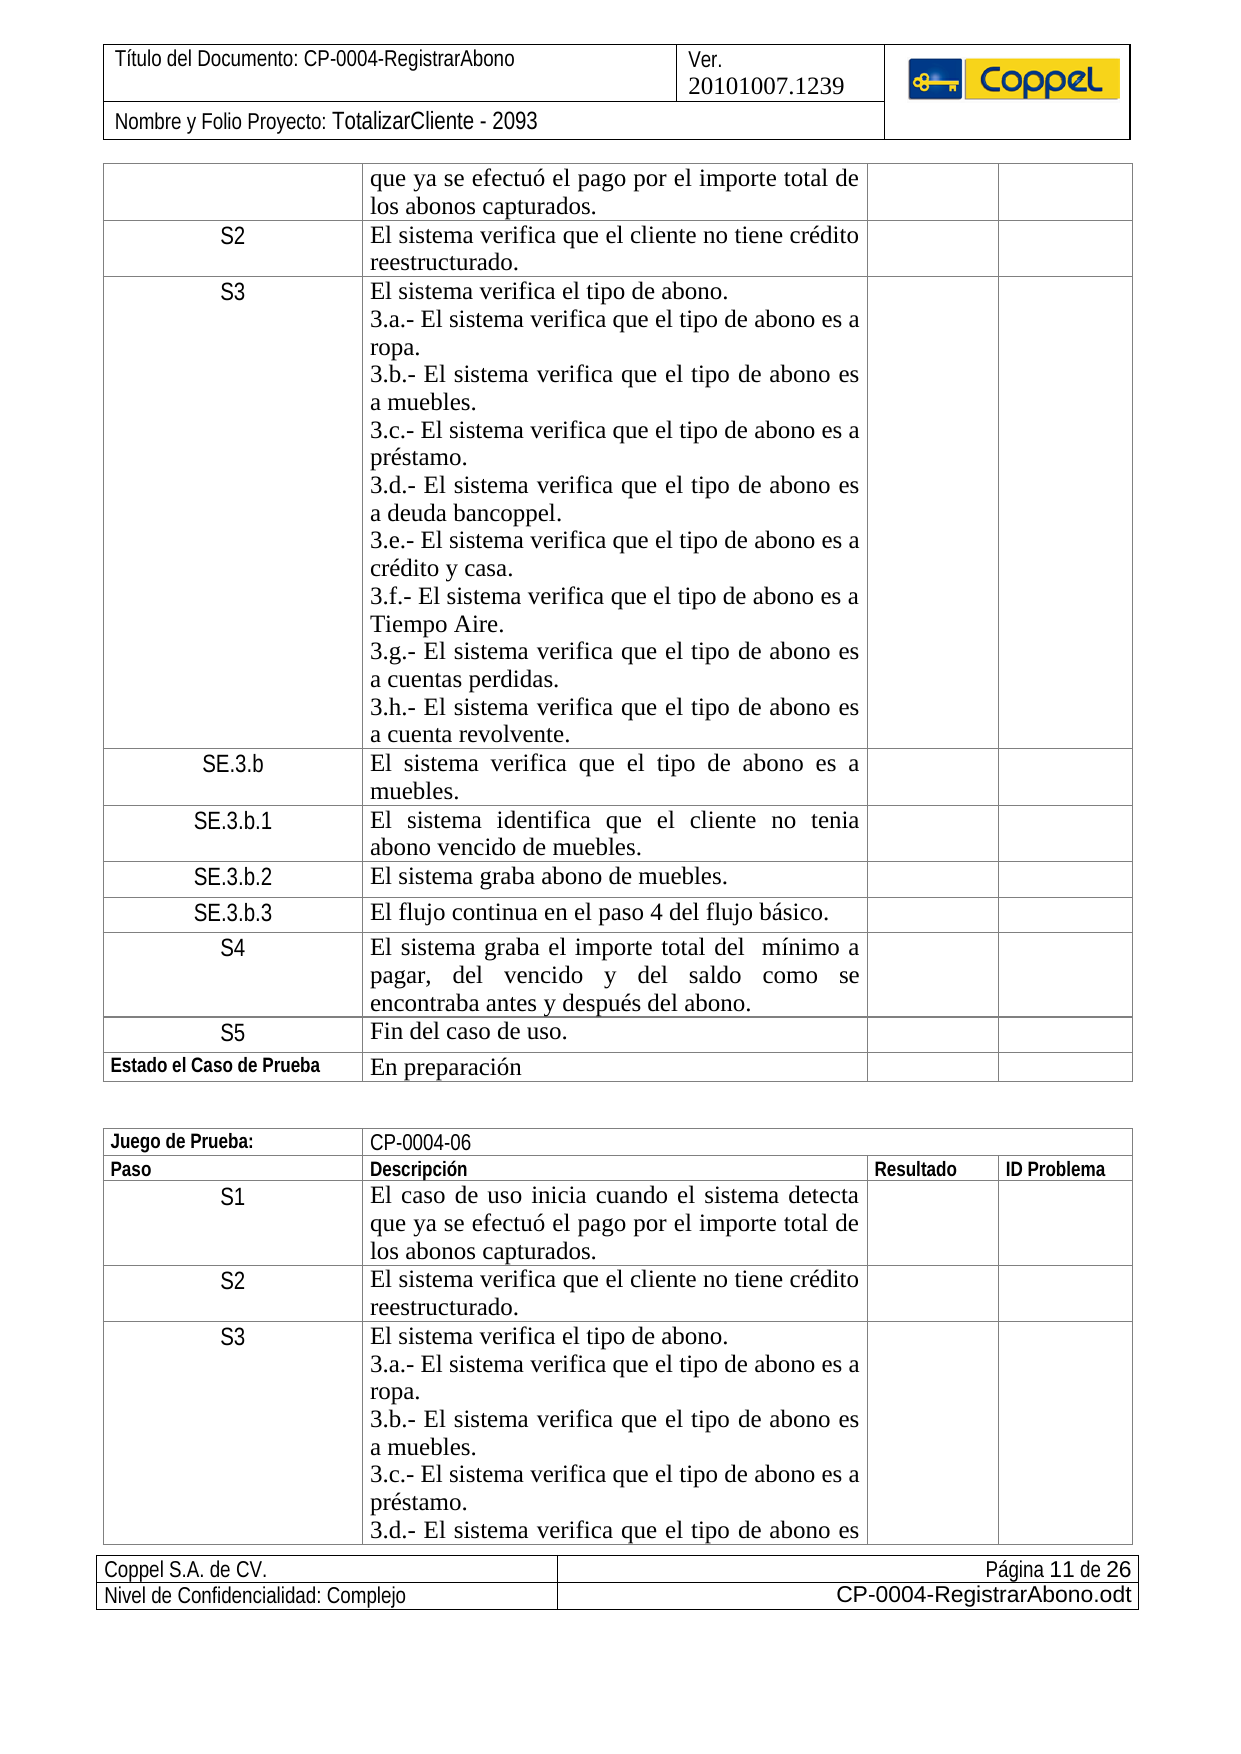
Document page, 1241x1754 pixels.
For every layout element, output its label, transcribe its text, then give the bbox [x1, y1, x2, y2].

table_cell En preparación [363, 1053, 867, 1081]
table_cell Resultado [868, 1156, 998, 1180]
table_cell El sistema identifica que el cliente no tenia abono vencido de muebles. [363, 806, 867, 861]
table_cell [868, 862, 998, 897]
table_cell [868, 806, 998, 861]
table_cell [868, 221, 998, 276]
table_cell S2 [104, 1266, 362, 1321]
table_cell [999, 1322, 1132, 1544]
table_cell [999, 862, 1132, 897]
table_cell [868, 1053, 998, 1081]
table_cell S2 [104, 221, 362, 276]
table_header CP-0004-06 [363, 1129, 1132, 1155]
table_cell [999, 221, 1132, 276]
table_cell [999, 806, 1132, 861]
table_cell El sistema verifica que el tipo de abono es a muebles. [363, 749, 867, 805]
table_cell S3 [104, 277, 362, 748]
table_cell El flujo continua en el paso 4 del flujo básico. [363, 898, 867, 932]
table_cell SE.3.b [104, 749, 362, 805]
table_cell [999, 749, 1132, 805]
table_cell Fin del caso de uso. [363, 1018, 867, 1052]
table_cell [868, 1266, 998, 1321]
table_cell El sistema verifica el tipo de abono. 3.a.- El sistema verifica que el tipo de abono es a ropa. 3.b.- El sistema verifica que el tipo de abono es a muebles. 3.c.- El sistema verifica que el tipo de abono es a préstamo. 3.d.- El sistema verifica que el tipo de abono es a deuda bancoppel. 3.e.- El sistema verifica que el tipo de abono es a crédito y casa. 3.f.- El sistema verifica que el tipo de abono es a Tiempo Aire. 3.g.- El sistema verifica que el tipo de abono es a cuentas perdidas. 3.h.- El sistema verifica que el tipo de abono es a cuenta revolvente. [363, 277, 867, 748]
table_cell SE.3.b.3 [104, 898, 362, 932]
table_cell [999, 1053, 1132, 1081]
table_cell SE.3.b.2 [104, 862, 362, 897]
table_cell El sistema verifica que el cliente no tiene crédito reestructurado. [363, 1266, 867, 1321]
table_cell SE.3.b.1 [104, 806, 362, 861]
table_cell [999, 898, 1132, 932]
table_cell [868, 1018, 998, 1052]
table_cell [868, 1181, 998, 1264]
table_cell El sistema graba el importe total del mínimo a pagar, del vencido y del saldo como se encontraba antes y después del abono. [363, 933, 867, 1016]
table_cell [868, 164, 998, 220]
table_cell [999, 164, 1132, 220]
table_cell Paso [104, 1156, 362, 1180]
table_cell [104, 164, 362, 220]
table_cell El sistema verifica el tipo de abono. 3.a.- El sistema verifica que el tipo de abono es a ropa. 3.b.- El sistema verifica que el tipo de abono es a muebles. 3.c.- El sistema verifica que el tipo de abono es a préstamo. 3.d.- El sistema verifica que el tipo de abono es [363, 1322, 867, 1544]
table_cell Descripción [363, 1156, 867, 1180]
table_cell [999, 1181, 1132, 1264]
table_cell S4 [104, 933, 362, 1016]
table_cell [868, 277, 998, 748]
table_cell ID Problema [999, 1156, 1132, 1180]
table_header Juego de Prueba: [104, 1129, 362, 1155]
table_cell El sistema verifica que el cliente no tiene crédito reestructurado. [363, 221, 867, 276]
table_cell S1 [104, 1181, 362, 1264]
table_cell [999, 277, 1132, 748]
table_cell que ya se efectuó el pago por el importe total de los abonos capturados. [363, 164, 867, 220]
table_cell [999, 1018, 1132, 1052]
table_cell Estado el Caso de Prueba [104, 1053, 362, 1081]
table_cell S5 [104, 1018, 362, 1052]
table_cell [868, 898, 998, 932]
table_cell [868, 933, 998, 1016]
table_cell [868, 1322, 998, 1544]
table_cell El sistema graba abono de muebles. [363, 862, 867, 897]
table_cell [999, 1266, 1132, 1321]
table_cell [868, 749, 998, 805]
table_cell [999, 933, 1132, 1016]
table_cell El caso de uso inicia cuando el sistema detecta que ya se efectuó el pago por el importe total de los abonos capturados. [363, 1181, 867, 1264]
table_cell S3 [104, 1322, 362, 1544]
